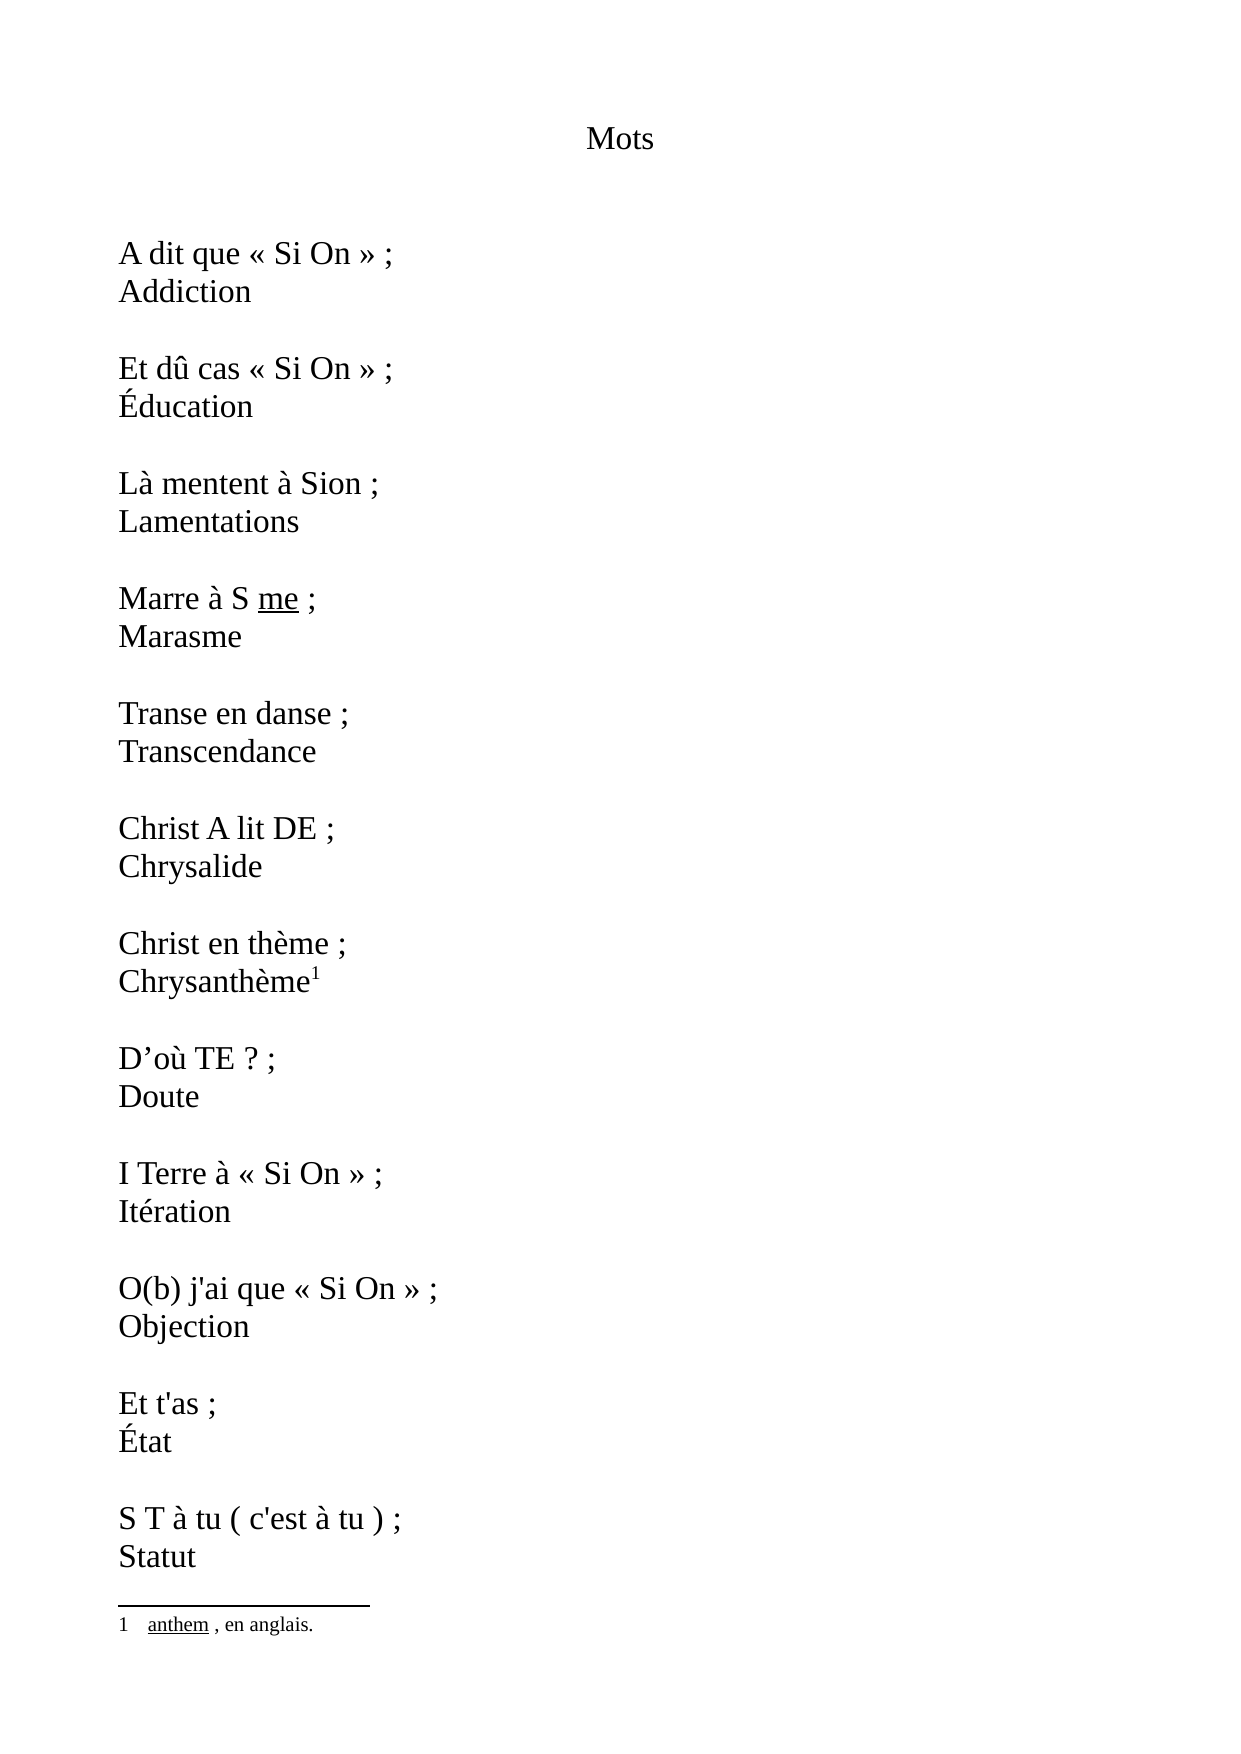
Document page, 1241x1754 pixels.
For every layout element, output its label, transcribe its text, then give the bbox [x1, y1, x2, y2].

text Statut [118, 1536, 1122, 1575]
text Objection [118, 1306, 1122, 1345]
text A dit que « Si On » ; [118, 233, 1122, 271]
text Transcendance [118, 731, 1122, 770]
text Et t'as ; [118, 1383, 1122, 1421]
text Éducation [118, 386, 1122, 425]
text Marre à S me ; [118, 578, 1122, 616]
text S T à tu ( c'est à tu ) ; [118, 1498, 1122, 1536]
text Itération [118, 1191, 1122, 1230]
text I Terre à « Si On » ; [118, 1153, 1122, 1191]
text D’où TE ? ; [118, 1038, 1122, 1076]
text Marasme [118, 616, 1122, 655]
text Addiction [118, 271, 1122, 310]
text anthem , en anglais. [118, 1612, 1122, 1636]
text Doute [118, 1076, 1122, 1115]
text Christ en thème ; [118, 923, 1122, 961]
text Lamentations [118, 501, 1122, 540]
text O(b) j'ai que « Si On » ; [118, 1268, 1122, 1306]
text Et dû cas « Si On » ; [118, 348, 1122, 386]
text Là mentent à Sion ; [118, 463, 1122, 501]
text Chrysanthème [118, 961, 1122, 1000]
text Mots [118, 118, 1122, 156]
text Chrysalide [118, 846, 1122, 885]
text Transe en danse ; [118, 693, 1122, 731]
text Christ A lit DE ; [118, 808, 1122, 846]
text État [118, 1421, 1122, 1460]
